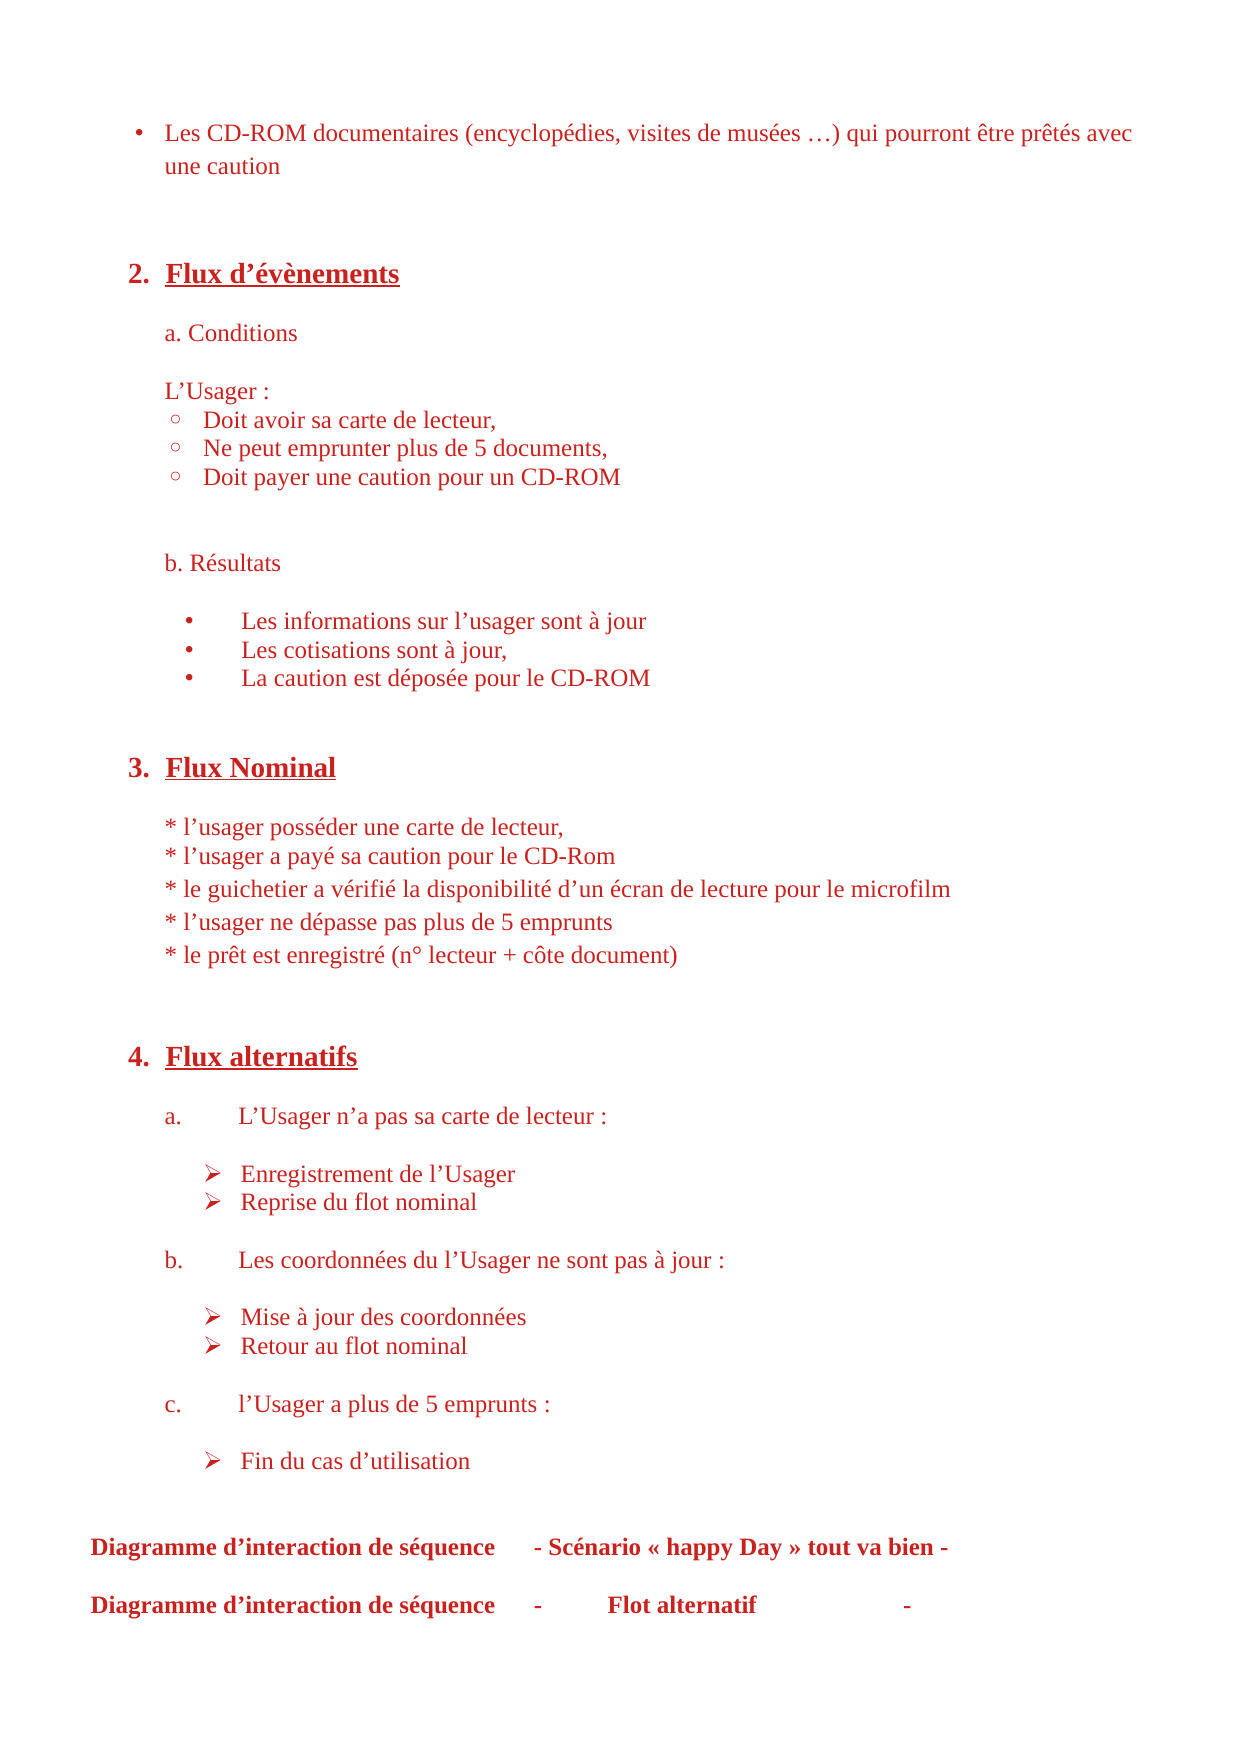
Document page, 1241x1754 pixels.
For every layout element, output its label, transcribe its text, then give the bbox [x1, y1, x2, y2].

text c. l’Usager a plus de 5 emprunts : [90, 1389, 1153, 1417]
list Mise à jour des coordonnées [203, 1302, 1153, 1331]
text L’Usager : [90, 376, 1153, 405]
list Retour au flot nominal [203, 1331, 1153, 1360]
list Flux alternatifs [128, 1039, 1153, 1072]
list Les informations sur l’usager sont à jour [167, 606, 1153, 635]
text Diagramme d’interaction de séquence - Scénario « happy Day » tout va bien - [90, 1532, 1153, 1561]
list Les cotisations sont à jour, [167, 635, 1153, 663]
list Flux Nominal [128, 750, 1153, 783]
text * le guichetier a vérifié la disponibilité d’un écran de lecture pour le microfilm [90, 874, 1153, 903]
text Diagramme d’interaction de séquence - Flot alternatif - [90, 1590, 1153, 1619]
list La caution est déposée pour le CD-ROM [167, 663, 1153, 692]
text * le prêt est enregistré (n° lecteur + côte document) [90, 940, 1153, 969]
list Doit payer une caution pour un CD-ROM [165, 462, 1153, 491]
text a. Conditions [90, 318, 1153, 347]
list Reprise du flot nominal [203, 1187, 1153, 1216]
text a. L’Usager n’a pas sa carte de lecteur : [90, 1101, 1153, 1130]
text * l’usager ne dépasse pas plus de 5 emprunts [90, 907, 1153, 936]
text * l’usager posséder une carte de lecteur, [90, 812, 1153, 841]
text * l’usager a payé sa caution pour le CD-Rom [164, 841, 1153, 869]
list Doit avoir sa carte de lecteur, [165, 405, 1153, 433]
text b. Résultats [90, 548, 1153, 577]
list Enregistrement de l’Usager [203, 1159, 1153, 1187]
list Les CD-ROM documentaires (encyclopédies, visites de musées …) qui pourront être prêtés avec une caution [135, 118, 1153, 180]
list Flux d’évènements [128, 256, 1153, 290]
list Ne peut emprunter plus de 5 documents, [165, 433, 1153, 462]
text b. Les coordonnées du l’Usager ne sont pas à jour : [90, 1245, 1153, 1274]
list Fin du cas d’utilisation [203, 1446, 1153, 1475]
